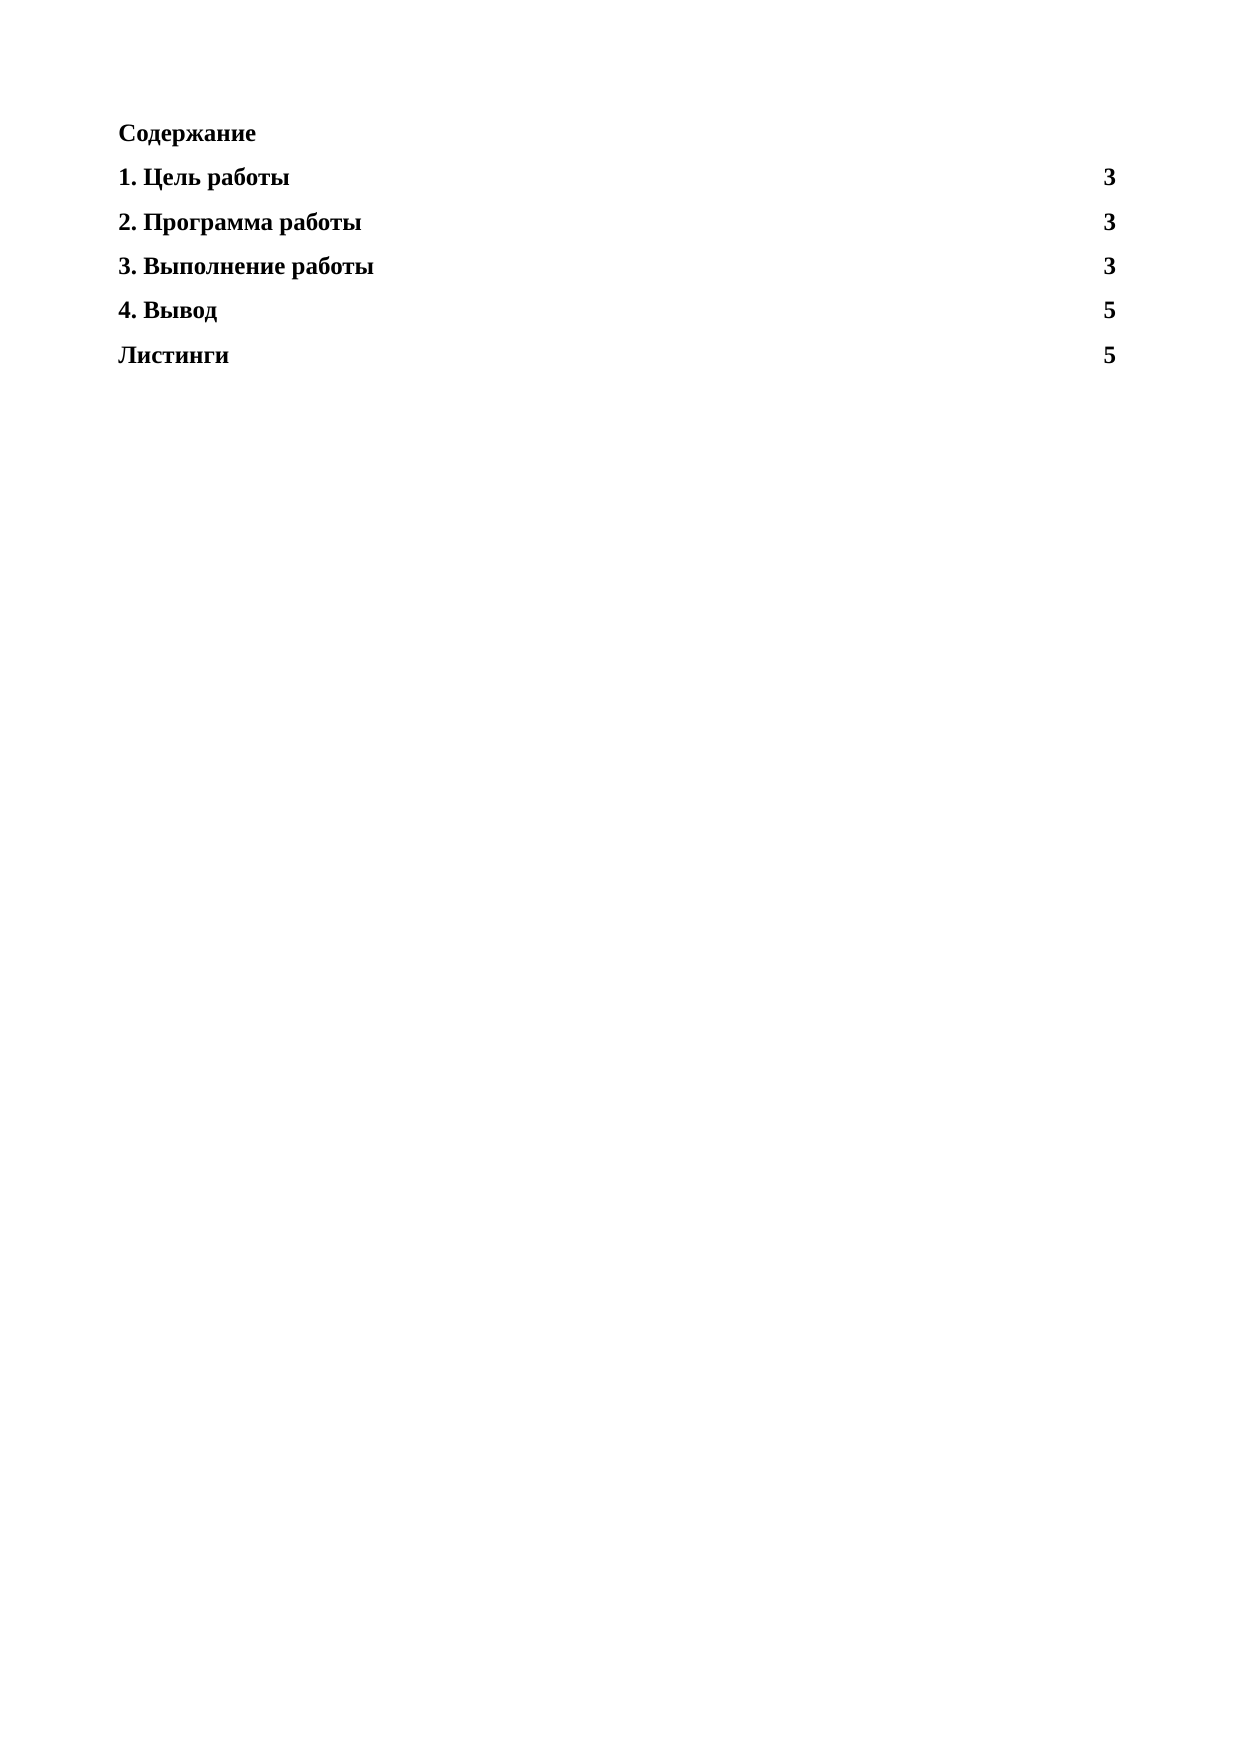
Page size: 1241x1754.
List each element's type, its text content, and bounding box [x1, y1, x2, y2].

text Содержание [118, 118, 1122, 147]
text 4. Вывод 5 [118, 296, 1122, 324]
text 2. Программа работы 3 [118, 207, 1122, 236]
text 3. Выполнение работы 3 [118, 251, 1122, 280]
text 1. Цель работы 3 [118, 162, 1122, 191]
text Листинги 5 [118, 340, 1122, 369]
